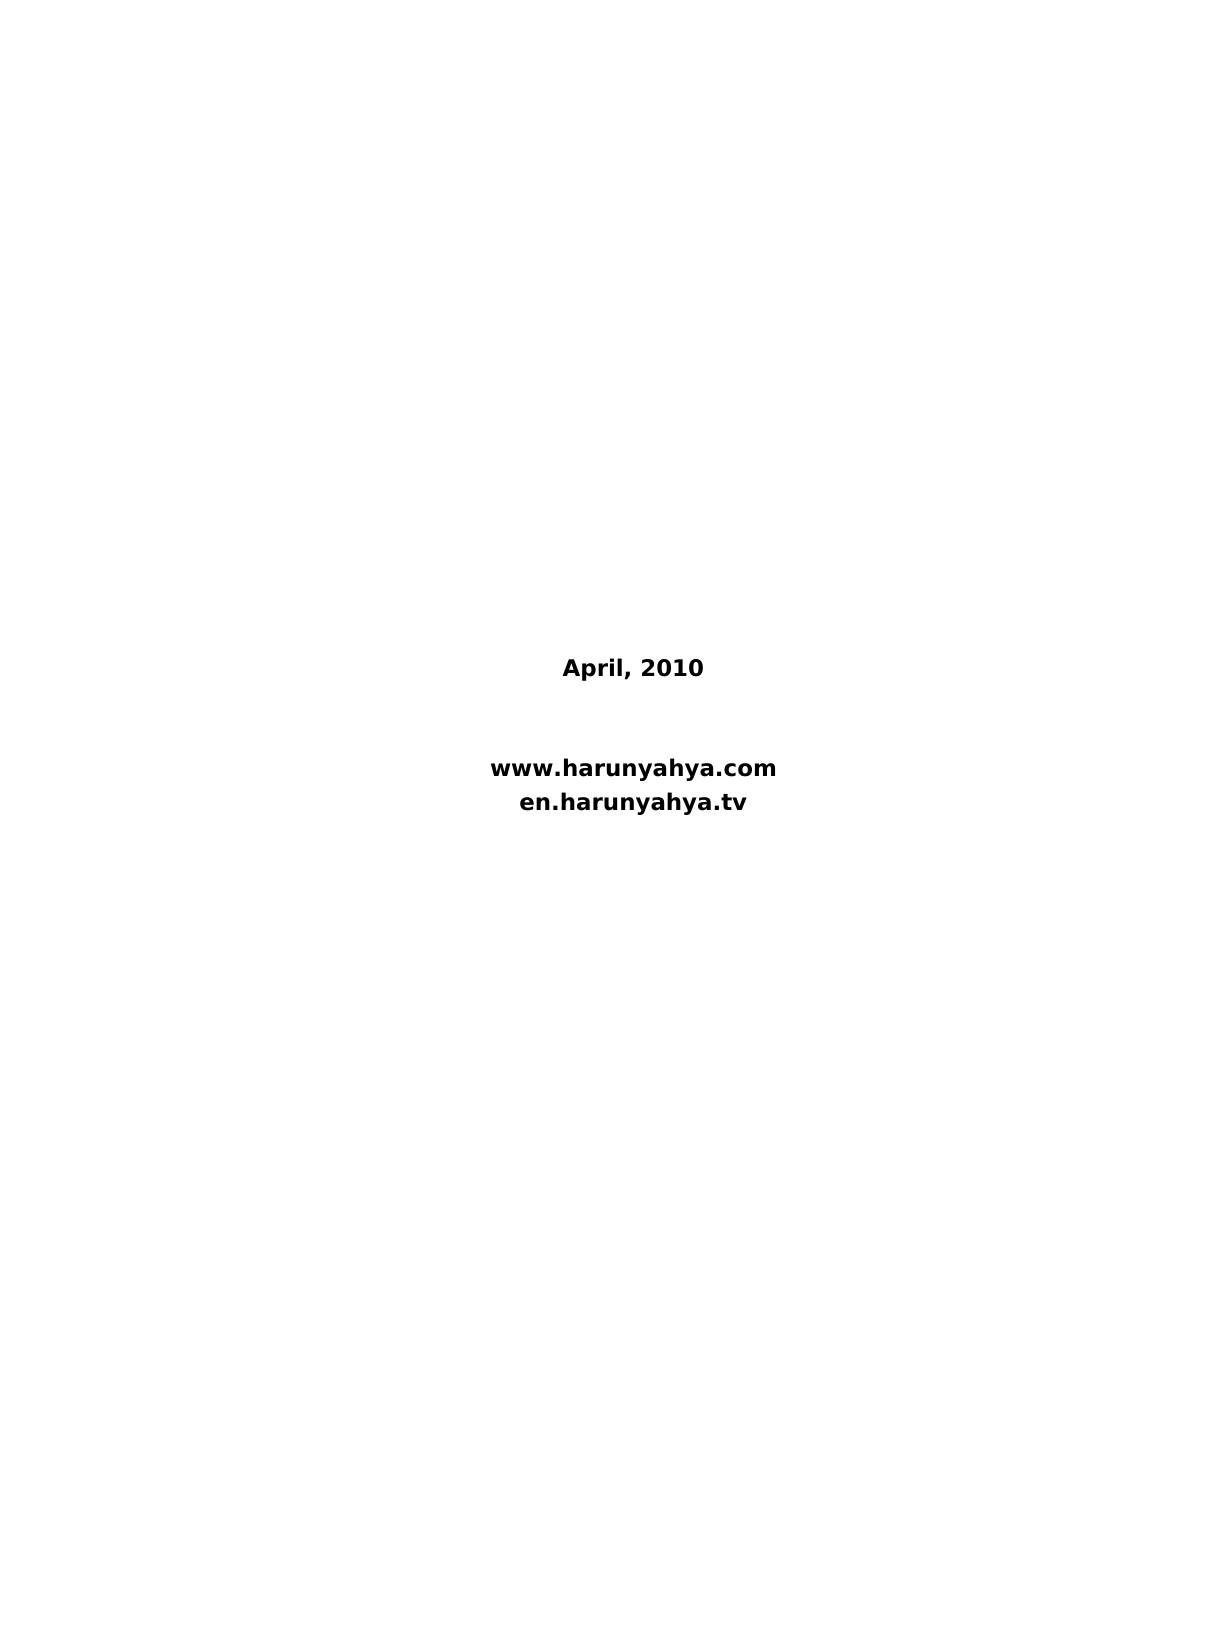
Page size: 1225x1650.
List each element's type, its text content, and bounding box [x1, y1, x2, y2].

text en.harunyahya.tv [187, 783, 1020, 817]
text www.har­un­ya­hya.com [187, 750, 1020, 783]
text April, 2010 [187, 650, 1020, 683]
